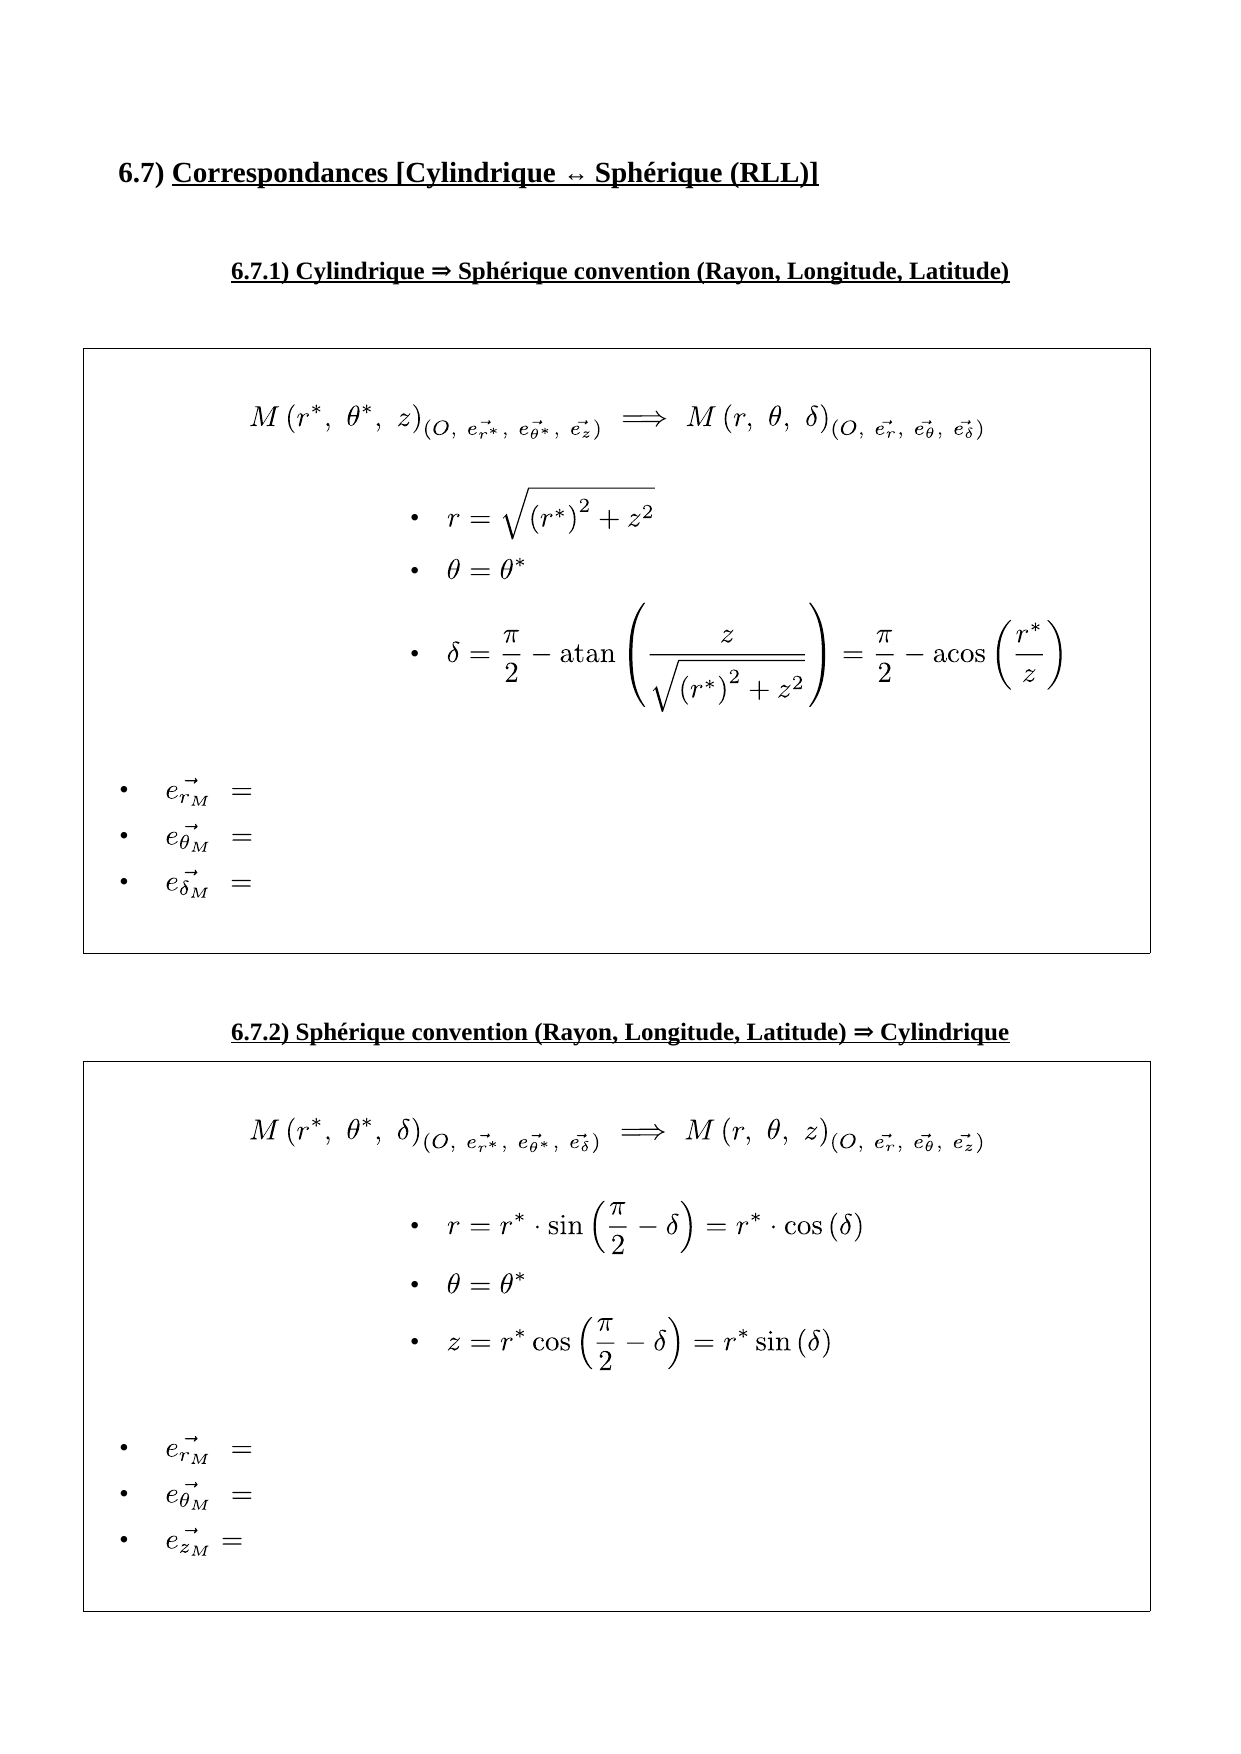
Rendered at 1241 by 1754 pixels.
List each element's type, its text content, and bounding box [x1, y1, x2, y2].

text 6.7) Correspondances [Cylindrique ↔ Sphérique (RLL)] [118, 155, 1122, 189]
text 6.7.1) Cylindrique ⇒ Sphérique convention (Rayon, Longitude, Latitude) [118, 256, 1122, 285]
text 6.7.2) Sphérique convention (Rayon, Longitude, Latitude) ⇒ Cylindrique [118, 1017, 1122, 1046]
